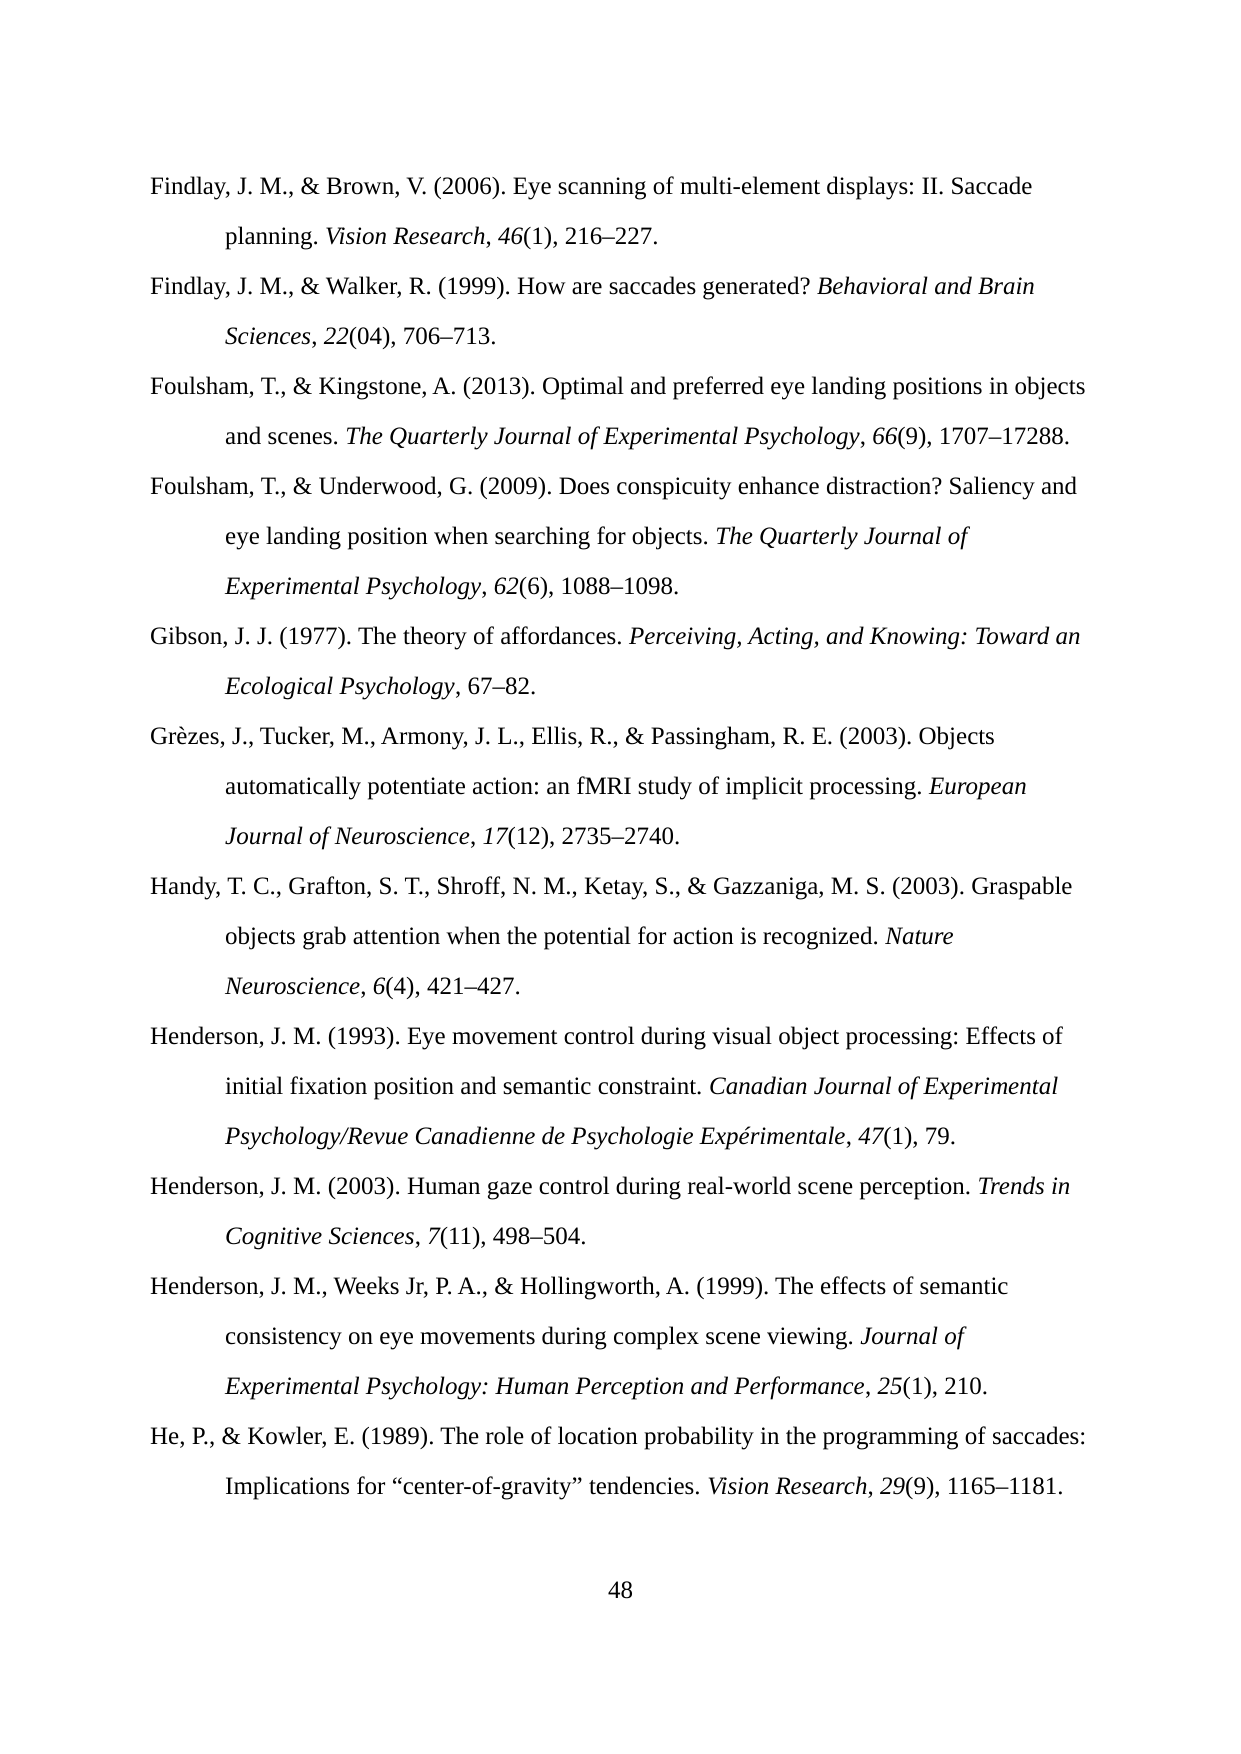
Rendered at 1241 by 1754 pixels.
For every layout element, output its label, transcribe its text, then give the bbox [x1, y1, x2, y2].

text He, P., & Kowler, E. (1989). The role of location probability in the programming of saccades: Implications for “center-of-gravity” tendencies. Vision Research, 29(9), 1165–1181. [150, 1400, 1091, 1500]
text Findlay, J. M., & Walker, R. (1999). How are saccades generated? Behavioral and Brain Sciences, 22(04), 706–713. [150, 250, 1091, 350]
text Handy, T. C., Grafton, S. T., Shroff, N. M., Ketay, S., & Gazzaniga, M. S. (2003). Graspable objects grab attention when the potential for action is recognized. Nature Neuroscience, 6(4), 421–427. [150, 850, 1091, 1000]
text Henderson, J. M. (1993). Eye movement control during visual object processing: Effects of initial fixation position and semantic constraint. Canadian Journal of Experimental Psychology/Revue Canadienne de Psychologie Expérimentale, 47(1), 79. [150, 1000, 1091, 1150]
text Gibson, J. J. (1977). The theory of affordances. Perceiving, Acting, and Knowing: Toward an Ecological Psychology, 67–82. [150, 600, 1091, 700]
text Henderson, J. M., Weeks Jr, P. A., & Hollingworth, A. (1999). The effects of semantic consistency on eye movements during complex scene viewing. Journal of Experimental Psychology: Human Perception and Performance, 25(1), 210. [150, 1250, 1091, 1400]
text Grèzes, J., Tucker, M., Armony, J. L., Ellis, R., & Passingham, R. E. (2003). Objects automatically potentiate action: an fMRI study of implicit processing. European Journal of Neuroscience, 17(12), 2735–2740. [150, 700, 1091, 850]
text Henderson, J. M. (2003). Human gaze control during real-world scene perception. Trends in Cognitive Sciences, 7(11), 498–504. [150, 1150, 1091, 1250]
text Foulsham, T., & Kingstone, A. (2013). Optimal and preferred eye landing positions in objects and scenes. The Quarterly Journal of Experimental Psychology, 66(9), 1707–17288. [150, 350, 1091, 450]
text Findlay, J. M., & Brown, V. (2006). Eye scanning of multi-element displays: II. Saccade planning. Vision Research, 46(1), 216–227. [150, 150, 1091, 250]
text Foulsham, T., & Underwood, G. (2009). Does conspicuity enhance distraction? Saliency and eye landing position when searching for objects. The Quarterly Journal of Experimental Psychology, 62(6), 1088–1098. [150, 450, 1091, 600]
